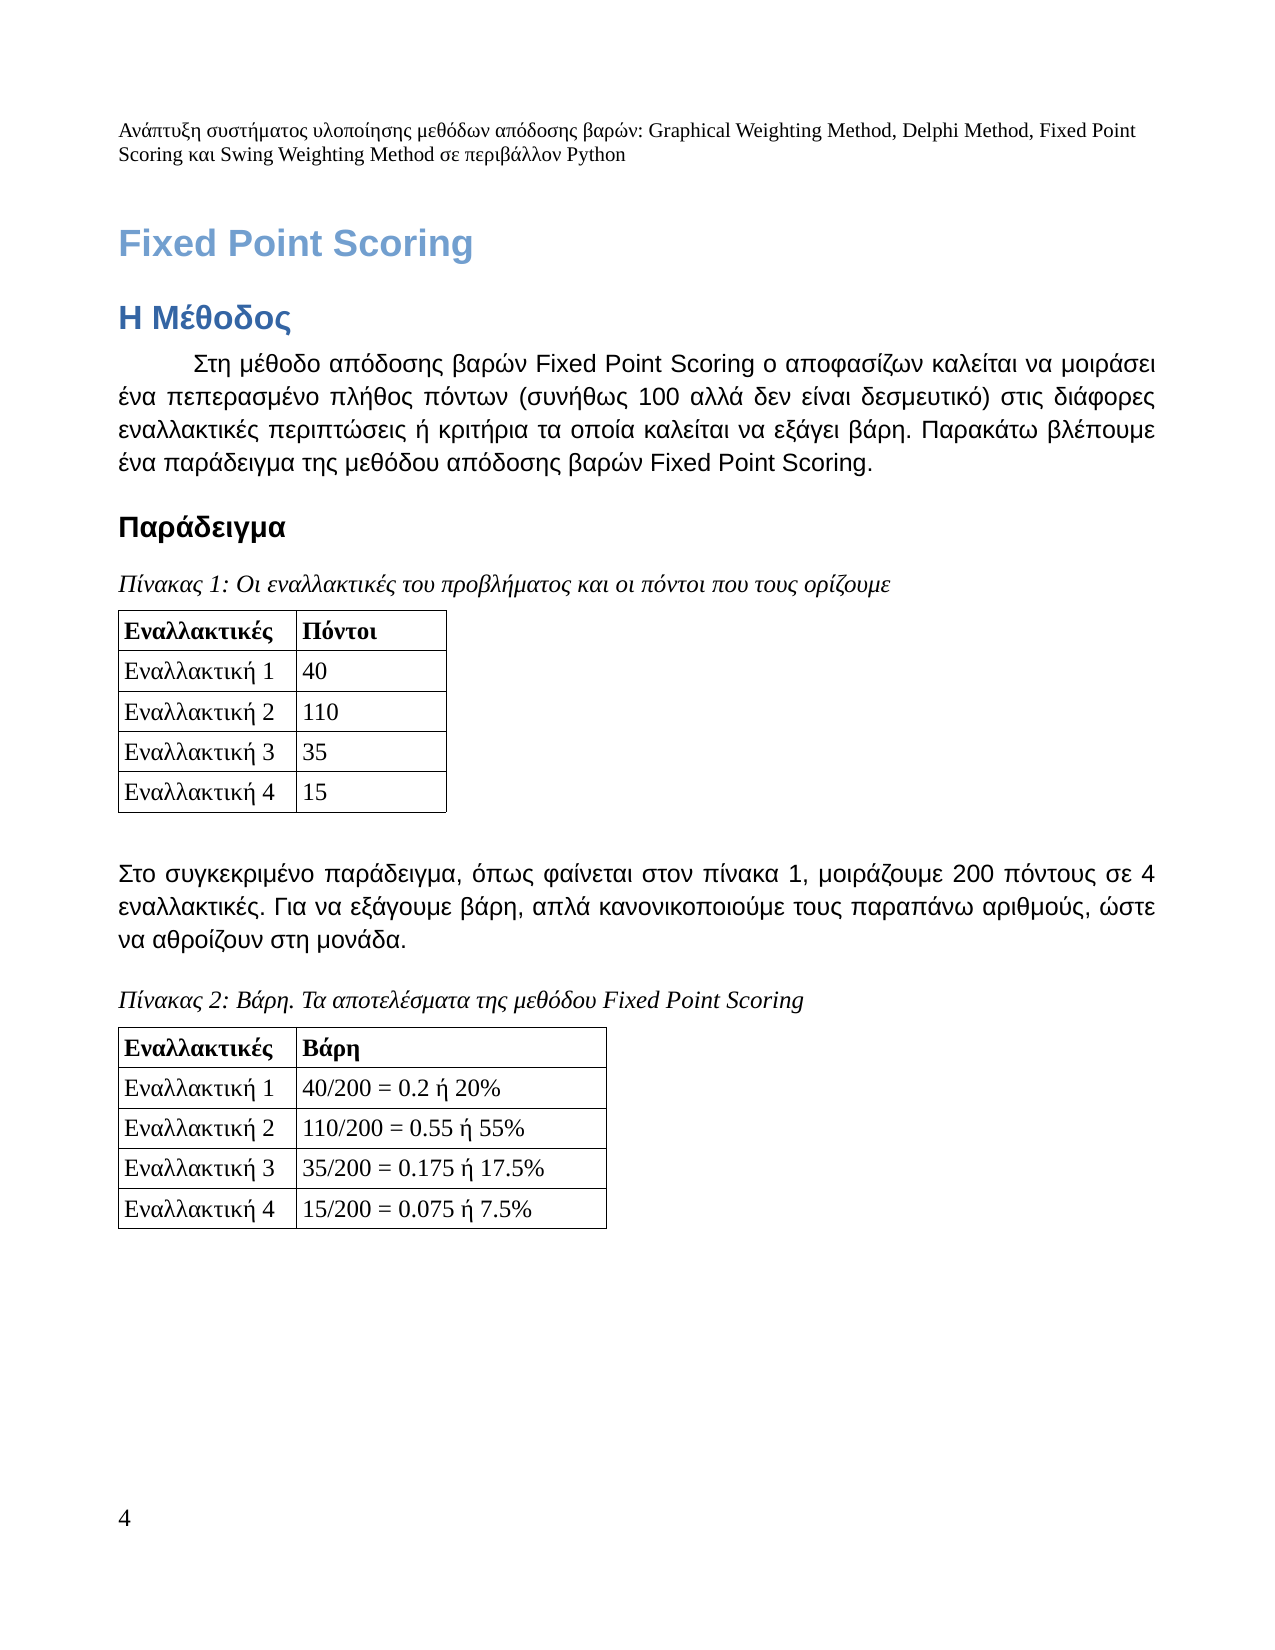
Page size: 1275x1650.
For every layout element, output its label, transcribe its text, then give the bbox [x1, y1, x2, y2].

table_cell Εναλλακτική 4 [119, 772, 296, 812]
subtitle Η Μέθοδος [118, 298, 1157, 336]
table_cell 40 [297, 651, 446, 691]
table_cell 40/200 = 0.2 ή 20% [297, 1068, 606, 1107]
table_cell Εναλλακτική 1 [119, 651, 296, 691]
table_cell Εναλλακτική 3 [119, 1149, 296, 1188]
table_header Βάρη [297, 1028, 606, 1067]
table_header Εναλλακτικές [119, 611, 296, 650]
text Πίνακας 1: Οι εναλλακτικές του προβλήματος και οι πόντοι που τους ορίζουμε [118, 569, 1157, 598]
table_cell Εναλλακτική 2 [119, 692, 296, 731]
subtitle Παράδειγμα [118, 510, 1157, 544]
text Στο συγκεκριμένο παράδειγμα, όπως φαίνεται στον πίνακα 1, μοιράζουμε 200 πόντους σε 4 εναλλακτικές. Για να εξάγουμε βάρη, απλά κανονικοποιούμε τους παραπάνω αριθμούς, ώστε να αθροίζουν στη μονάδα. [118, 859, 1157, 954]
table_header Πόντοι [297, 611, 446, 650]
table_cell 35/200 = 0.175 ή 17.5% [297, 1149, 606, 1188]
text Πίνακας 2: Βάρη. Τα αποτελέσματα της μεθόδου Fixed Point Scoring [118, 986, 1157, 1014]
text Στη μέθοδο απόδοσης βαρών Fixed Point Scoring ο αποφασίζων καλείται να μοιράσει ένα πεπερασμένο πλήθος πόντων (συνήθως 100 αλλά δεν είναι δεσμευτικό) στις διάφορες εναλλακτικές περιπτώσεις ή κριτήρια τα οποία καλείται να εξάγει βάρη. Παρακάτω βλέπουμε ένα παράδειγμα της μεθόδου απόδοσης βαρών Fixed Point Scoring. [118, 349, 1157, 477]
table_cell 15 [297, 772, 446, 812]
table_cell Εναλλακτική 1 [119, 1068, 296, 1107]
table_cell 15/200 = 0.075 ή 7.5% [297, 1189, 606, 1228]
table_cell 110 [297, 692, 446, 731]
subtitle Fixed Point Scoring [118, 221, 1157, 264]
table_cell Εναλλακτική 2 [119, 1109, 296, 1148]
table_cell Εναλλακτική 4 [119, 1189, 296, 1228]
table_header Εναλλακτικές [119, 1028, 296, 1067]
table_cell 110/200 = 0.55 ή 55% [297, 1109, 606, 1148]
table_cell Εναλλακτική 3 [119, 732, 296, 771]
table_cell 35 [297, 732, 446, 771]
